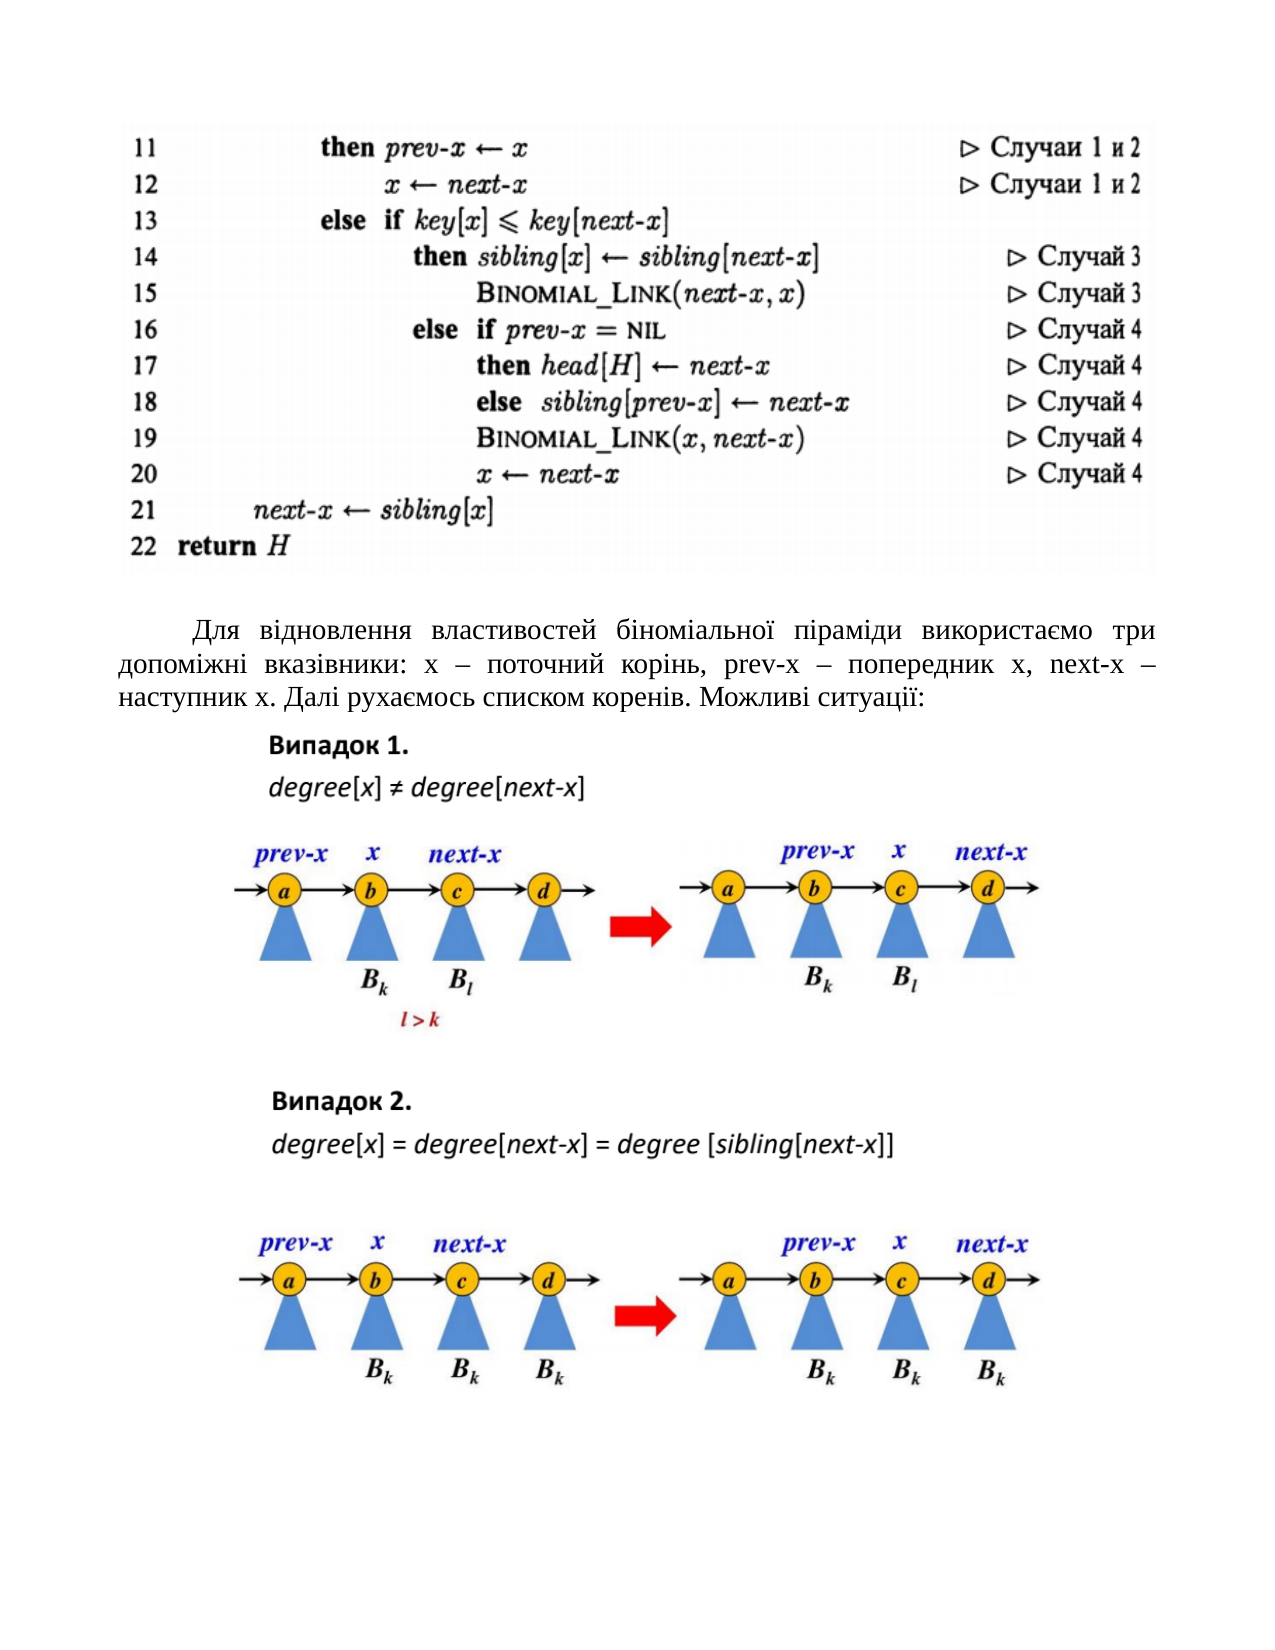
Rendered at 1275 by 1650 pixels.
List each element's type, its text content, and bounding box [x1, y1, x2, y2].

picture [231, 1070, 1044, 1487]
picture [230, 712, 1045, 1037]
picture [118, 118, 1157, 613]
text Для відновлення властивостей біноміальної піраміди використаємо три допоміжні вказівники: x – поточний корінь, prev-x – попередник x, next-x – наступник x. Далі рухаємось списком коренів. Можливі ситуації: [118, 613, 1157, 713]
